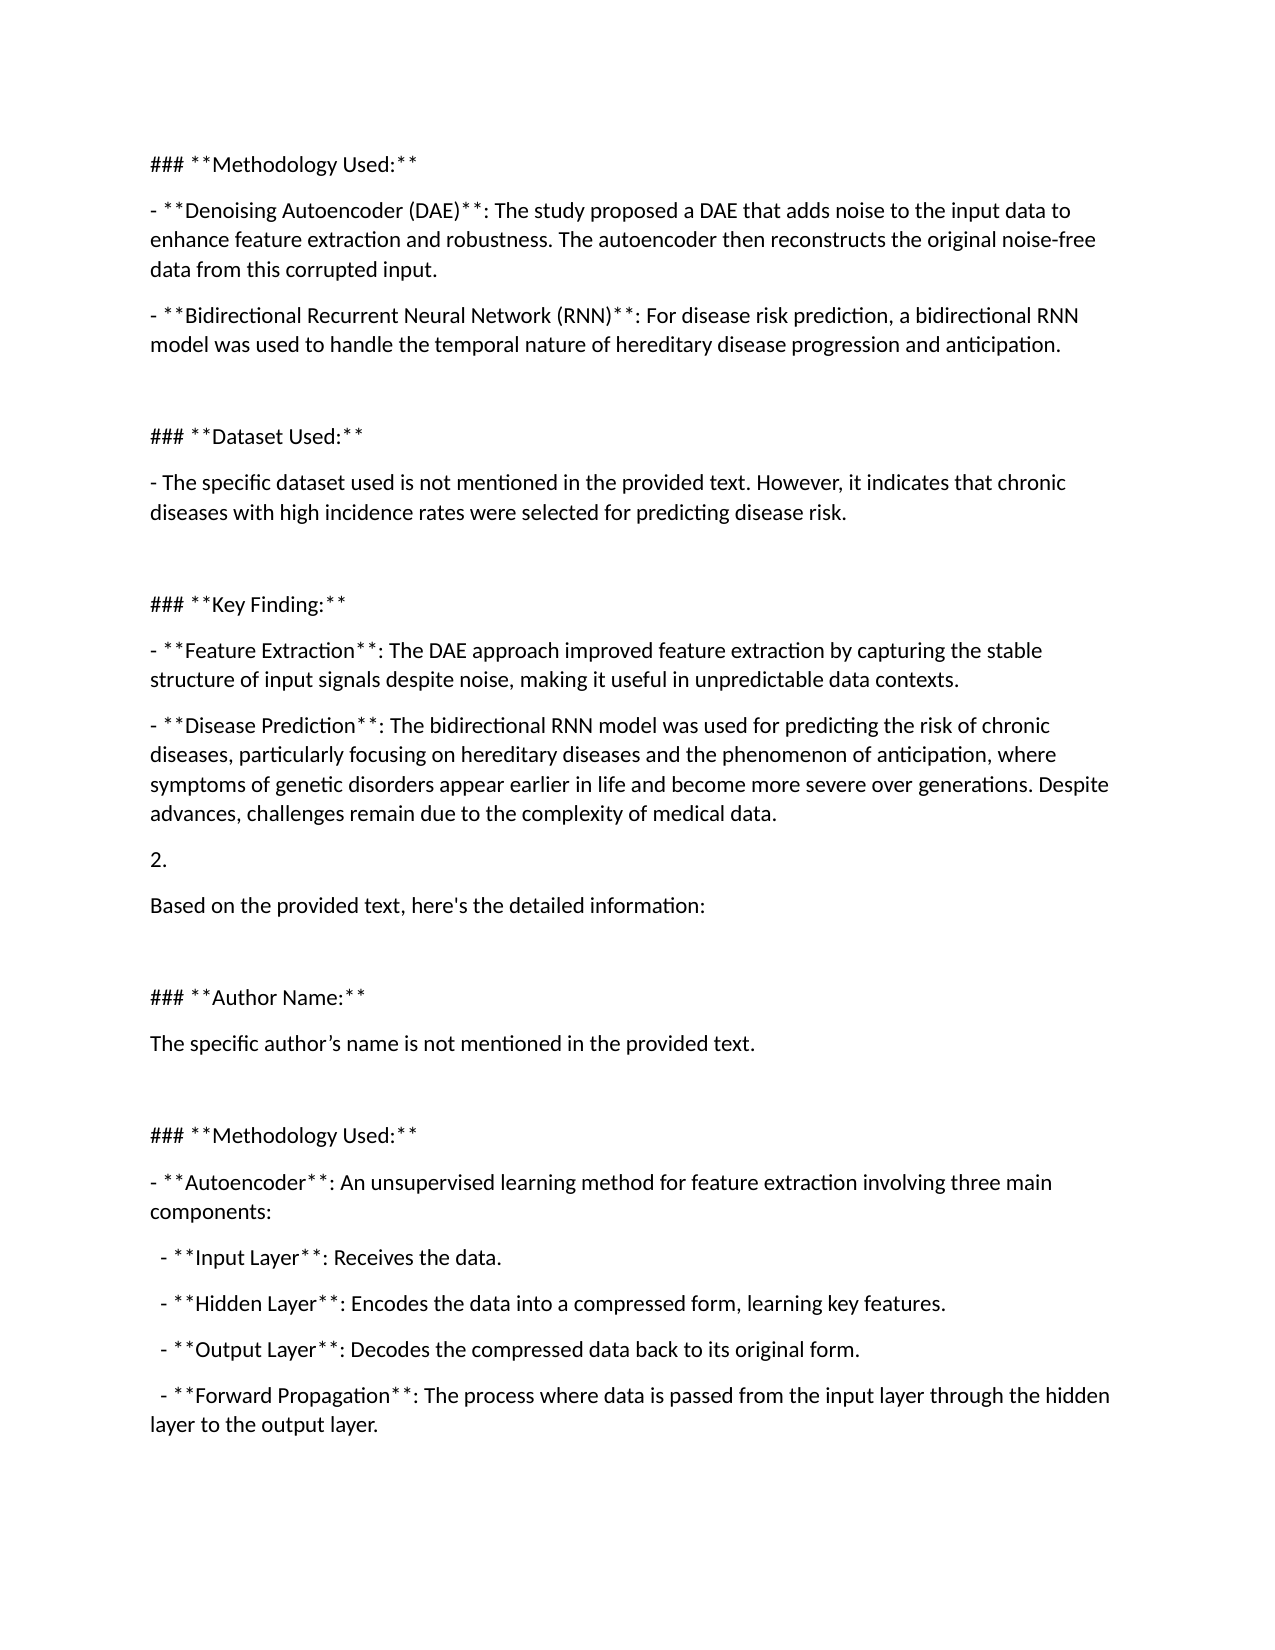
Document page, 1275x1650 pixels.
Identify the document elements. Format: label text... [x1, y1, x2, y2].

text - **Feature Extraction**: The DAE approach improved feature extraction by capturing the stable structure of input signals despite noise, making it useful in unpredictable data contexts. [150, 636, 1125, 693]
text ### **Methodology Used:** [150, 1122, 1125, 1150]
text The specific author’s name is not mentioned in the provided text. [150, 1029, 1125, 1058]
text - **Disease Prediction**: The bidirectional RNN model was used for predicting the risk of chronic diseases, particularly focusing on hereditary diseases and the phenomenon of anticipation, where symptoms of genetic disorders appear earlier in life and become more severe over generations. Despite advances, challenges remain due to the complexity of medical data. [150, 711, 1125, 827]
text - **Hidden Layer**: Encodes the data into a compressed form, learning key features. [150, 1289, 1125, 1317]
text - **Bidirectional Recurrent Neural Network (RNN)**: For disease risk prediction, a bidirectional RNN model was used to handle the temporal nature of hereditary disease progression and anticipation. [150, 301, 1125, 358]
text ### **Key Finding:** [150, 590, 1125, 618]
text - **Denoising Autoencoder (DAE)**: The study proposed a DAE that adds noise to the input data to enhance feature extraction and robustness. The autoencoder then reconstructs the original noise-free data from this corrupted input. [150, 196, 1125, 283]
text ### **Dataset Used:** [150, 422, 1125, 450]
text - The specific dataset used is not mentioned in the provided text. However, it indicates that chronic diseases with high incidence rates were selected for predicting disease risk. [150, 468, 1125, 526]
text Based on the provided text, here's the detailed information: [150, 891, 1125, 919]
text ### **Methodology Used:** [150, 150, 1125, 178]
text - **Forward Propagation**: The process where data is passed from the input layer through the hidden layer to the output layer. [150, 1381, 1125, 1439]
text - **Input Layer**: Receives the data. [150, 1243, 1125, 1271]
text - **Output Layer**: Decodes the compressed data back to its original form. [150, 1335, 1125, 1363]
text ### **Author Name:** [150, 983, 1125, 1012]
text 2. [150, 845, 1125, 873]
text - **Autoencoder**: An unsupervised learning method for feature extraction involving three main components: [150, 1168, 1125, 1225]
